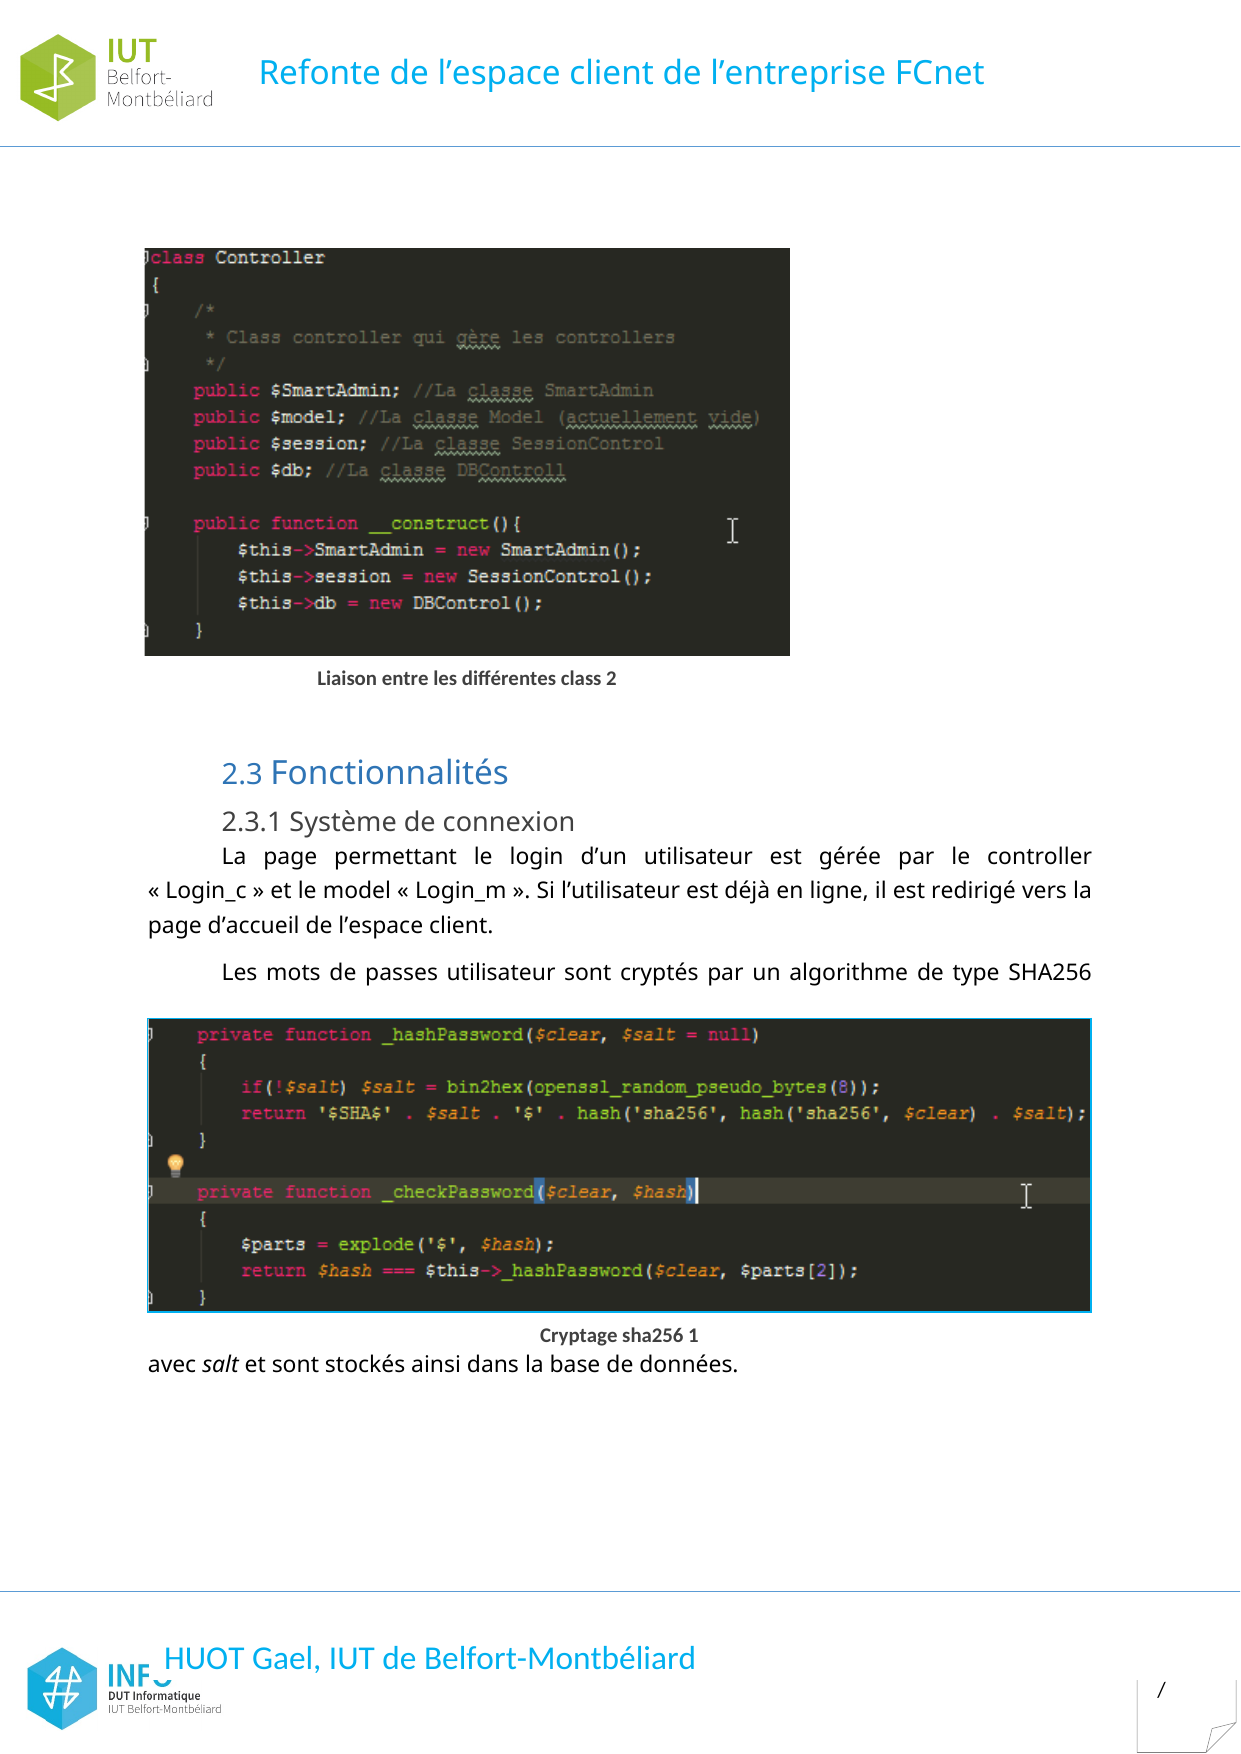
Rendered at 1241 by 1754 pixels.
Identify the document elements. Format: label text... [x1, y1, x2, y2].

text Les mots de passes utilisateur sont cryptés par un algorithme de type SHA256 avec salt et sont stockés ainsi dans la base de données. [148, 955, 1093, 1379]
subtitle 2.3.1 Système de connexion [148, 803, 1093, 840]
text Cryptage sha256 1 [147, 1322, 1092, 1348]
text La page permettant le login d’un utilisateur est gérée par le controller « Login_c » et le model « Login_m ». Si l’utilisateur est déjà en ligne, il est redirigé vers la page d’accueil de l’espace client. [148, 840, 1093, 940]
subtitle 2.3 Fonctionnalités [148, 749, 1093, 794]
text Liaison entre les différentes class 2 [144, 665, 790, 691]
